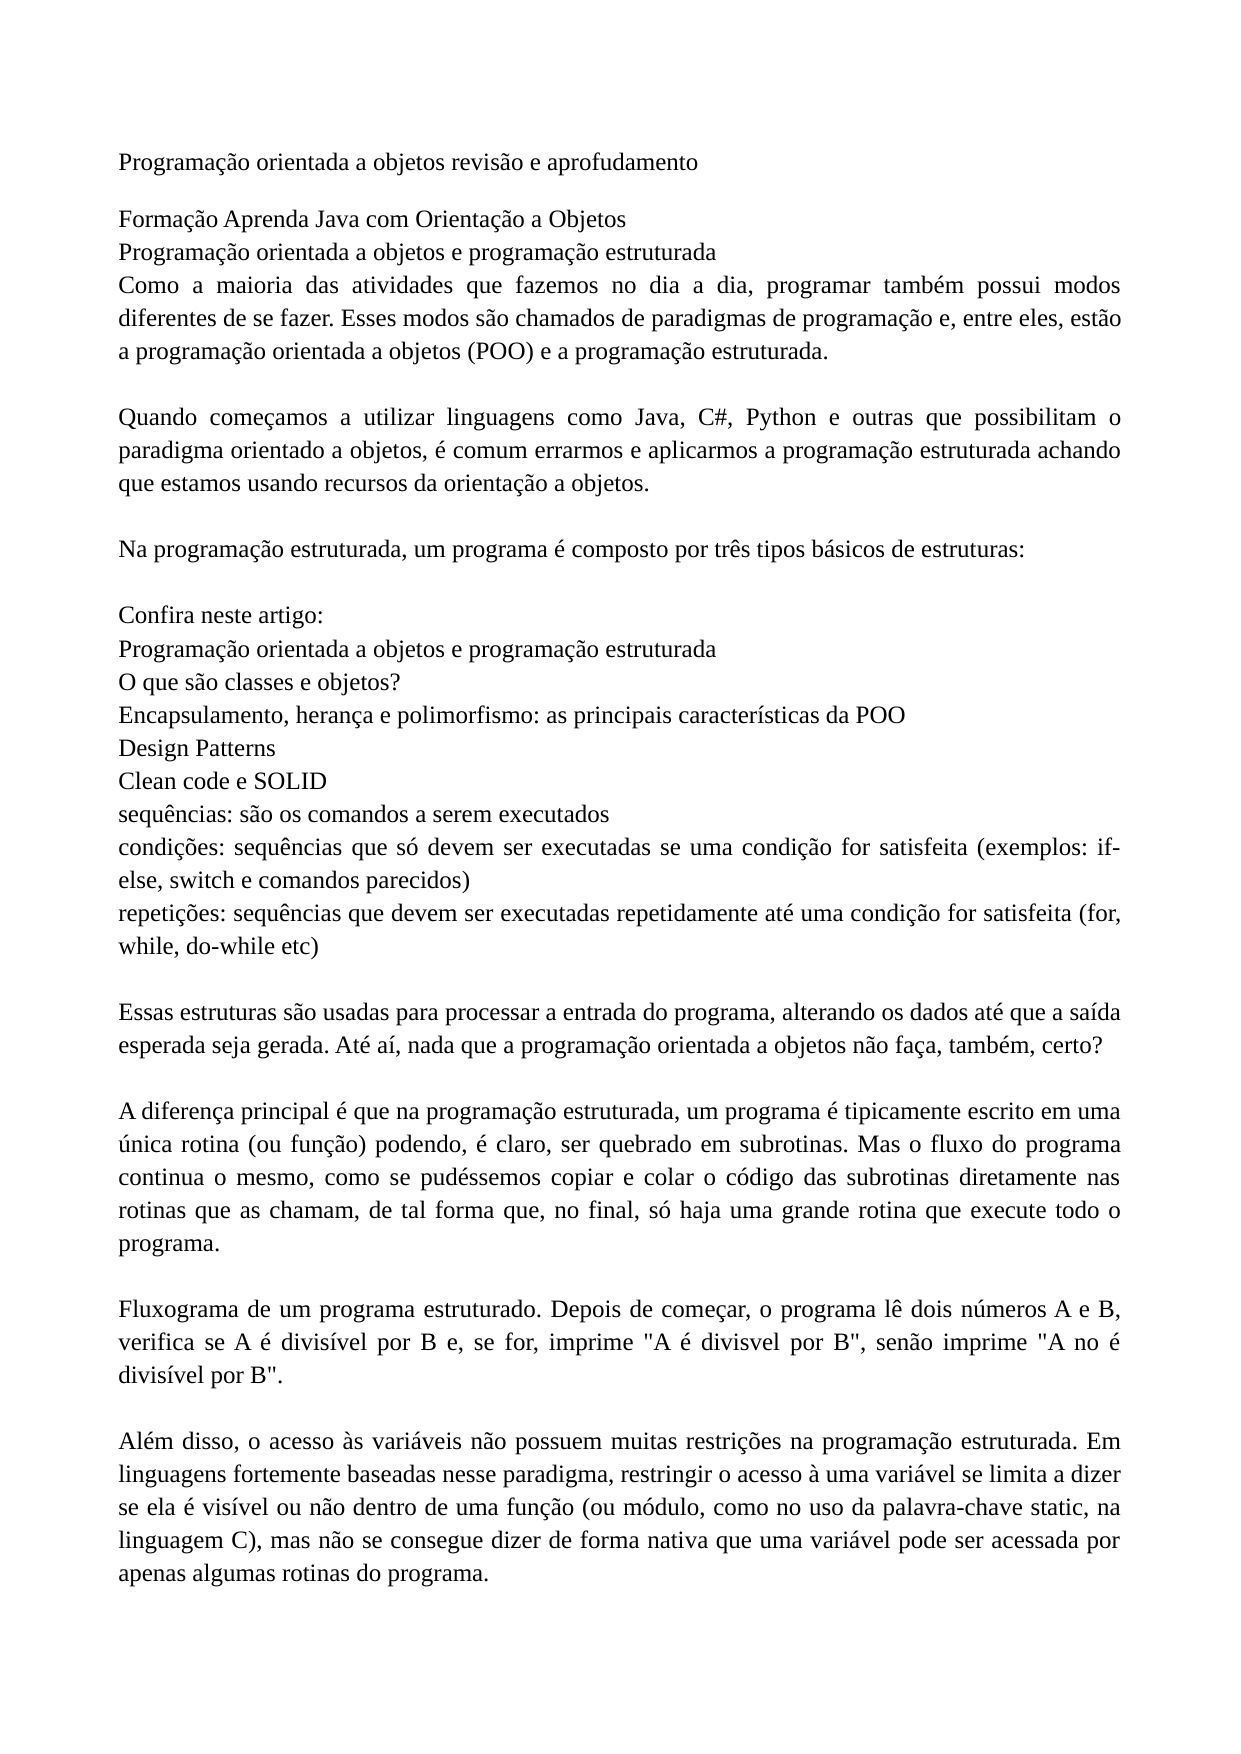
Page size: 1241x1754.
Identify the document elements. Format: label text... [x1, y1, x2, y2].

text Na programação estruturada, um programa é composto por três tipos básicos de estruturas: [118, 534, 1122, 563]
text O que são classes e objetos? [118, 667, 1122, 695]
text Clean code e SOLID [118, 766, 1122, 794]
text Como a maioria das atividades que fazemos no dia a dia, programar também possui modos diferentes de se fazer. Esses modos são chamados de paradigmas de programação e, entre eles, estão a programação orientada a objetos (POO) e a programação estruturada. [118, 270, 1122, 365]
text Confira neste artigo: [118, 601, 1122, 629]
text Fluxograma de um programa estruturado. Depois de começar, o programa lê dois números A e B, verifica se A é divisível por B e, se for, imprime "A é divisvel por B", senão imprime "A no é divisível por B". [118, 1294, 1122, 1389]
text Design Patterns [118, 733, 1122, 761]
text Programação orientada a objetos revisão e aprofudamento [118, 147, 1122, 176]
text Quando começamos a utilizar linguagens como Java, C#, Python e outras que possibilitam o paradigma orientado a objetos, é comum errarmos e aplicarmos a programação estruturada achando que estamos usando recursos da orientação a objetos. [118, 402, 1122, 497]
text condições: sequências que só devem ser executadas se uma condição for satisfeita (exemplos: if-else, switch e comandos parecidos) [118, 832, 1122, 893]
text Encapsulamento, herança e polimorfismo: as principais características da POO [118, 700, 1122, 728]
text Formação Aprenda Java com Orientação a Objetos [118, 204, 1122, 233]
text Essas estruturas são usadas para processar a entrada do programa, alterando os dados até que a saída esperada seja gerada. Até aí, nada que a programação orientada a objetos não faça, também, certo? [118, 997, 1122, 1059]
text A diferença principal é que na programação estruturada, um programa é tipicamente escrito em uma única rotina (ou função) podendo, é claro, ser quebrado em subrotinas. Mas o fluxo do programa continua o mesmo, como se pudéssemos copiar e colar o código das subrotinas diretamente nas rotinas que as chamam, de tal forma que, no final, só haja uma grande rotina que execute todo o programa. [118, 1096, 1122, 1257]
text Programação orientada a objetos e programação estruturada [118, 237, 1122, 266]
text Programação orientada a objetos e programação estruturada [118, 634, 1122, 662]
text Além disso, o acesso às variáveis não possuem muitas restrições na programação estruturada. Em linguagens fortemente baseadas nesse paradigma, restringir o acesso à uma variável se limita a dizer se ela é visível ou não dentro de uma função (ou módulo, como no uso da palavra-chave static, na linguagem C), mas não se consegue dizer de forma nativa que uma variável pode ser acessada por apenas algumas rotinas do programa. [118, 1426, 1122, 1587]
text repetições: sequências que devem ser executadas repetidamente até uma condição for satisfeita (for, while, do-while etc) [118, 898, 1122, 959]
text sequências: são os comandos a serem executados [118, 799, 1122, 827]
